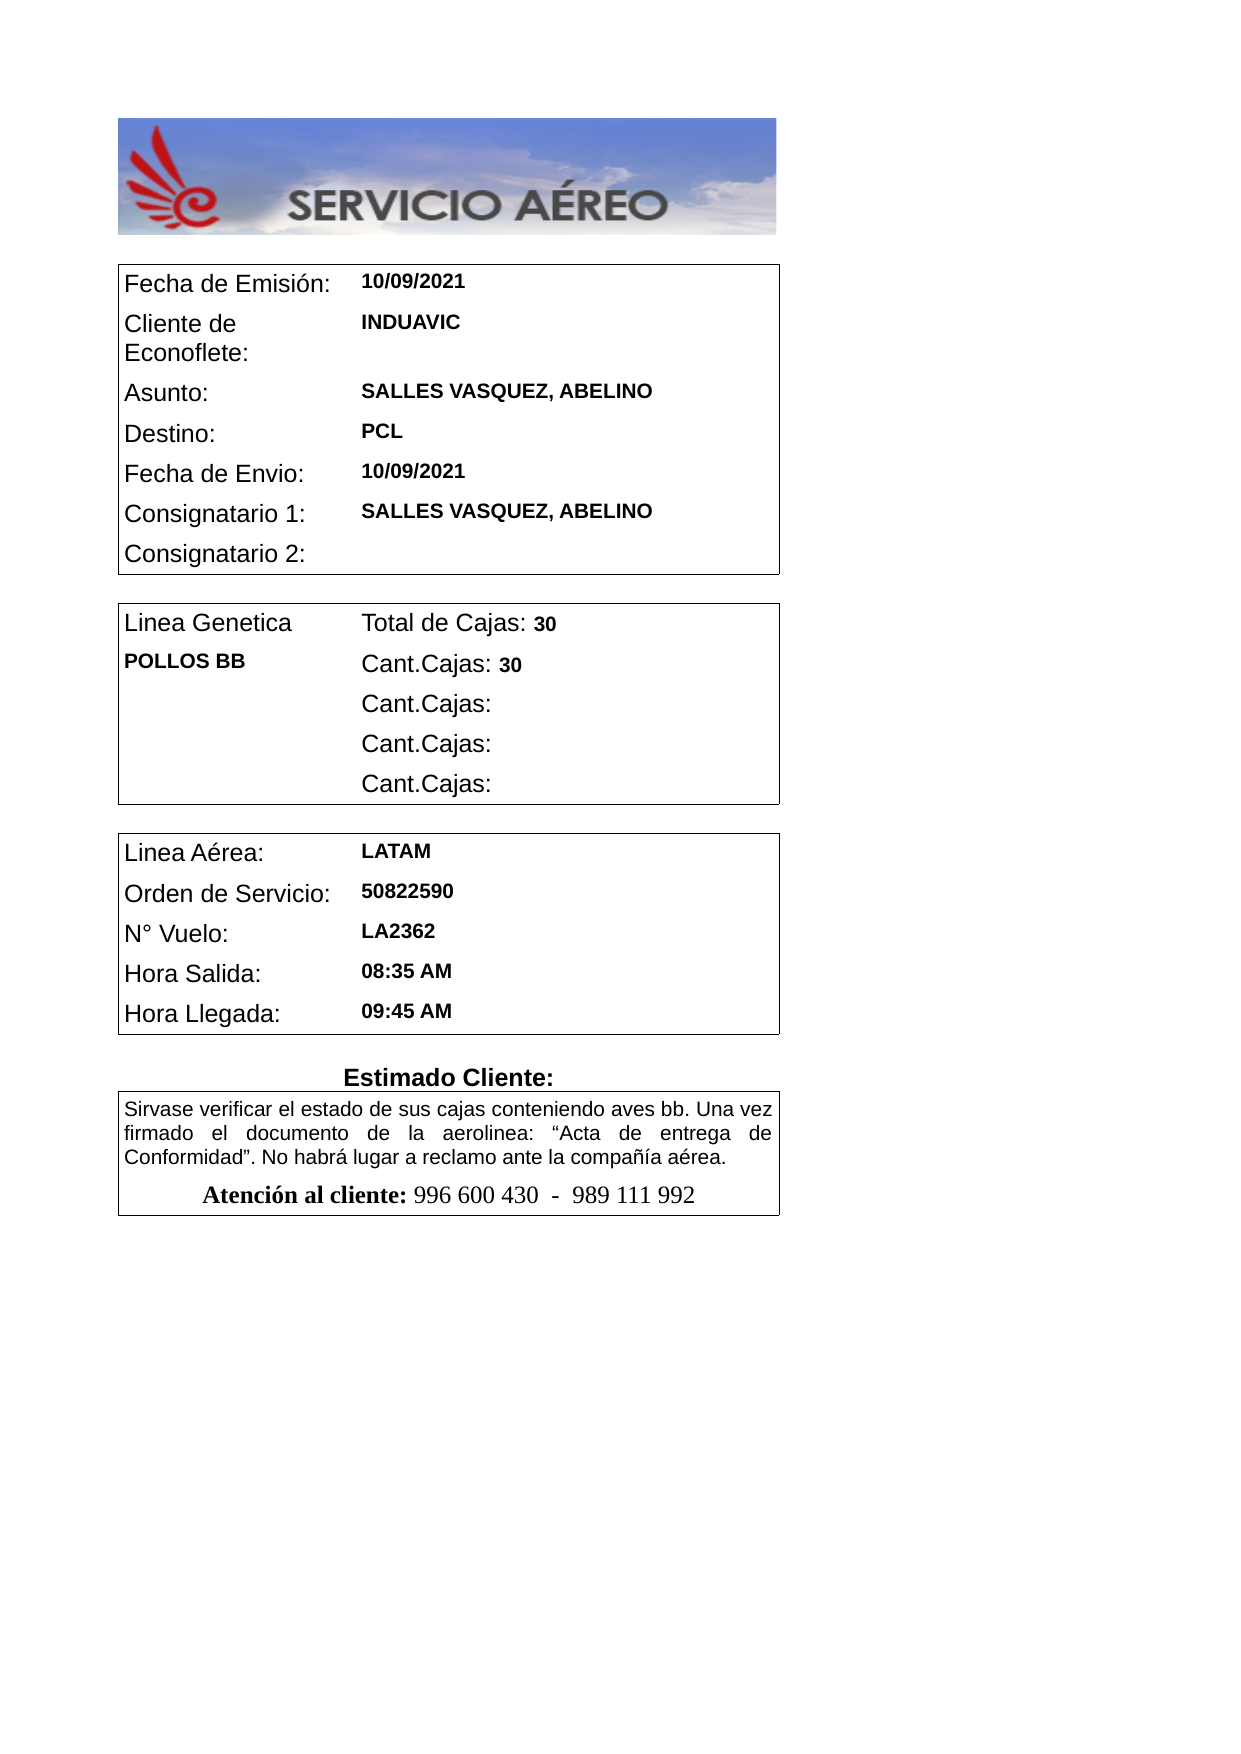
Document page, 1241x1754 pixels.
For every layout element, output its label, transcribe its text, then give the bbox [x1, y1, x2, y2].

table_cell N° Vuelo: [119, 913, 356, 953]
table_cell LATAM [356, 834, 779, 873]
table_cell PCL [356, 413, 779, 453]
table_cell Cliente de Econoflete: [119, 304, 356, 373]
table_cell [356, 534, 779, 574]
table_cell SALLES VASQUEZ, ABELINO [356, 373, 779, 413]
table_cell LA2362 [356, 913, 779, 953]
table_cell 50822590 [356, 873, 779, 913]
table_header 10/09/2021 [356, 265, 779, 304]
table_cell POLLOS BB [119, 643, 356, 683]
table_cell Asunto: [119, 373, 356, 413]
table_cell Estimado Cliente: [118, 1035, 779, 1091]
table_cell [119, 764, 356, 804]
table_cell Consignatario 2: [119, 534, 356, 574]
table_cell Cant.Cajas: 30 [356, 643, 779, 683]
picture [118, 118, 777, 235]
table_cell Total de Cajas: 30 [356, 604, 779, 643]
table_cell Consignatario 1: [119, 493, 356, 533]
table_cell Cant.Cajas: [356, 723, 779, 763]
table_cell [356, 805, 779, 833]
table_cell [118, 575, 356, 603]
table_header Fecha de Emisión: [119, 265, 356, 304]
table_cell 10/09/2021 [356, 453, 779, 493]
table_cell [118, 805, 356, 833]
table_cell 08:35 AM [356, 953, 779, 993]
table_cell 09:45 AM [356, 994, 779, 1034]
table_cell Destino: [119, 413, 356, 453]
table_cell Atención al cliente: 996 600 430 - 989 111 992 [119, 1175, 779, 1215]
table_cell Cant.Cajas: [356, 683, 779, 723]
table_cell Linea Genetica [119, 604, 356, 643]
table_cell Hora Salida: [119, 953, 356, 993]
table_cell SALLES VASQUEZ, ABELINO [356, 493, 779, 533]
table_cell Fecha de Envio: [119, 453, 356, 493]
table_cell Sirvase verificar el estado de sus cajas conteniendo aves bb. Una vez firmado el documento de la aerolinea: “Acta de entrega de Conformidad”. No habrá lugar a reclamo ante la compañía aérea. [119, 1092, 779, 1175]
table_cell Orden de Servicio: [119, 873, 356, 913]
table_cell [119, 683, 356, 723]
table_cell [356, 575, 779, 603]
table_cell Linea Aérea: [119, 834, 356, 873]
table_cell [119, 723, 356, 763]
table_cell INDUAVIC [356, 304, 779, 373]
table_cell Cant.Cajas: [356, 764, 779, 804]
table_cell Hora Llegada: [119, 994, 356, 1034]
